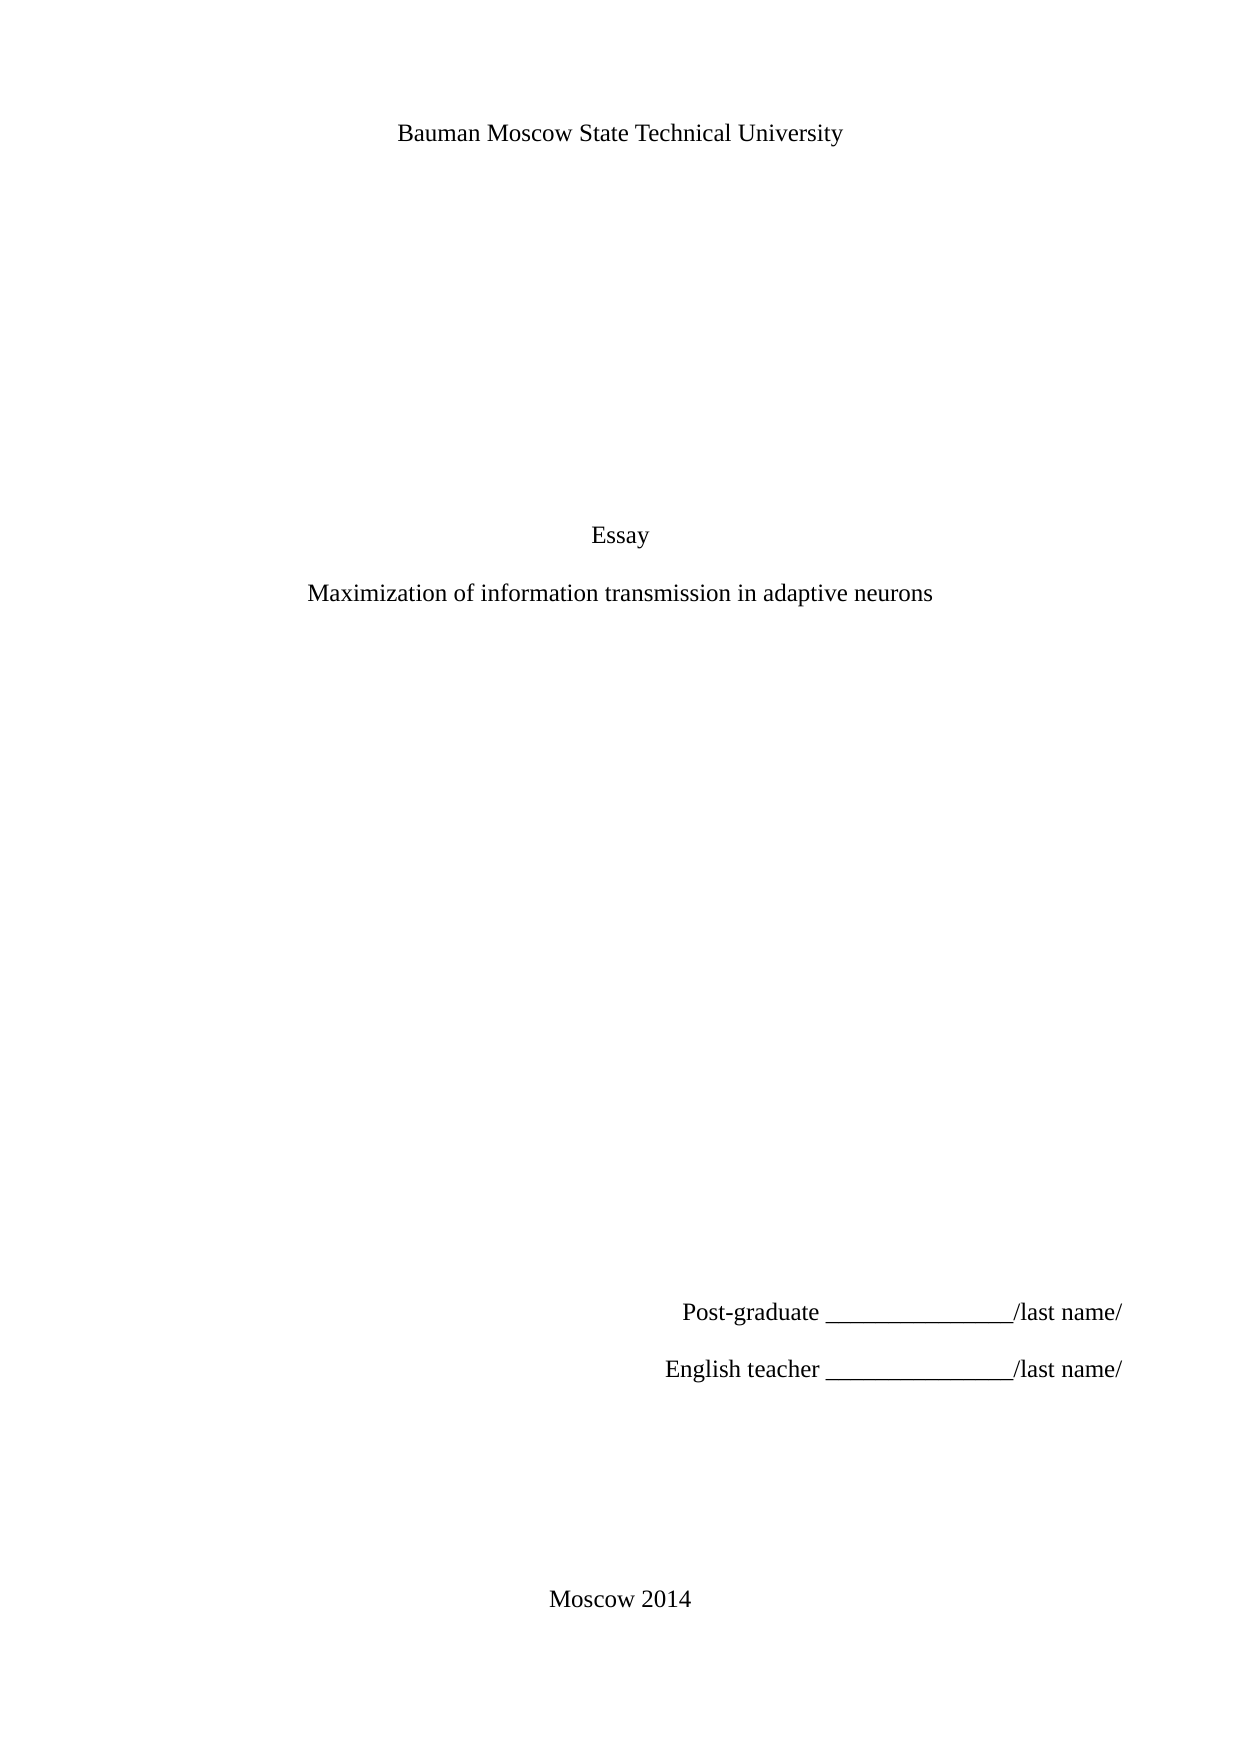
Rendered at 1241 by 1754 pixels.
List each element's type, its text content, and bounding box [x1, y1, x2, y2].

text Essay [118, 521, 1122, 549]
text Bauman Moscow State Technical University [118, 118, 1122, 147]
text Moscow 2014 [118, 1584, 1122, 1613]
text Maximization of information transmission in adaptive neurons [118, 578, 1122, 607]
text Post-graduate _______________/last name/ [118, 1297, 1122, 1326]
text English teacher _______________/last name/ [118, 1354, 1122, 1383]
